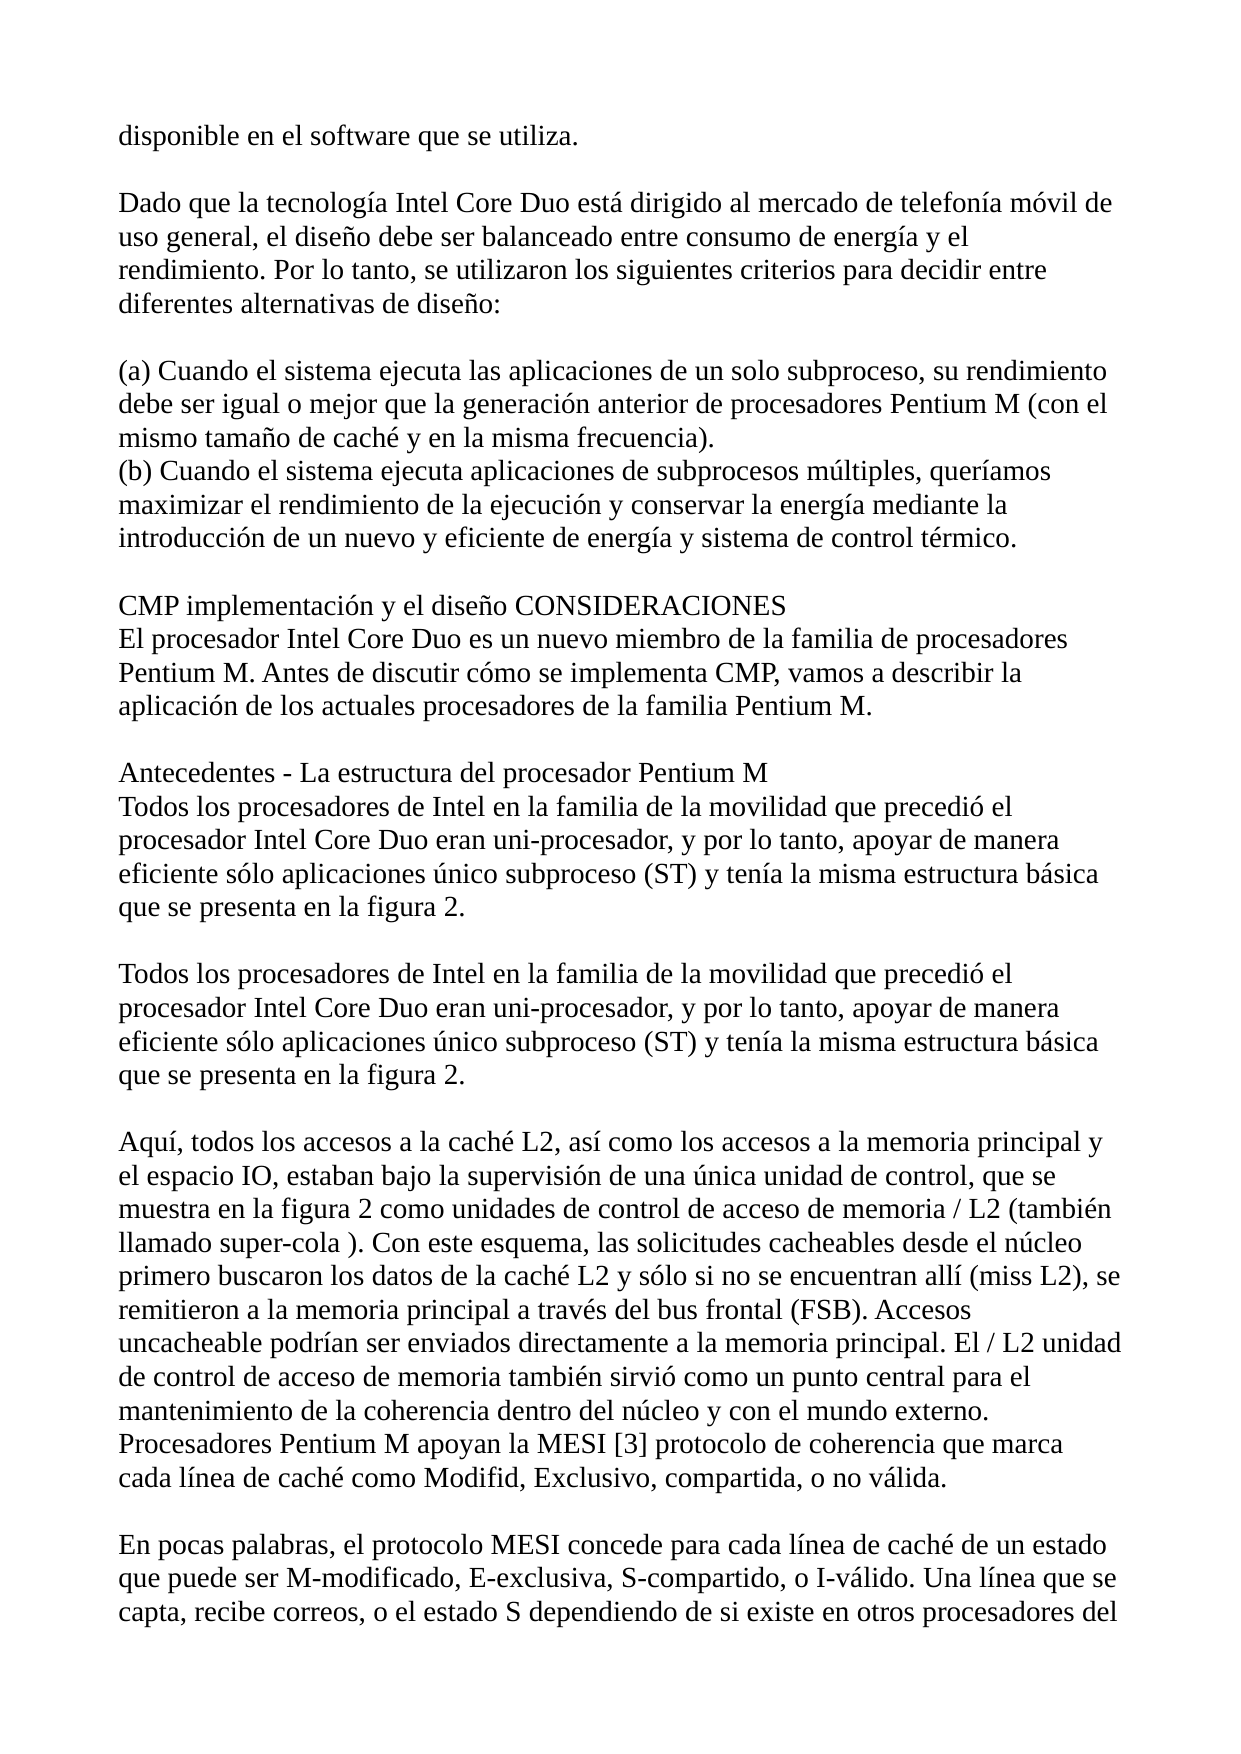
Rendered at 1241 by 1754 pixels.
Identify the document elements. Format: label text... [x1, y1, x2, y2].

text disponible en el software que se utiliza. [118, 118, 1122, 152]
text Aquí, todos los accesos a la caché L2, así como los accesos a la memoria principal y el espacio IO, estaban bajo la supervisión de una única unidad de control, que se muestra en la figura 2 como unidades de control de acceso de memoria / L2 (también llamado super-cola ). Con este esquema, las solicitudes cacheables desde el núcleo primero buscaron los datos de la caché L2 y sólo si no se encuentran allí (miss L2), se remitieron a la memoria principal a través del bus frontal (FSB). Accesos uncacheable podrían ser enviados directamente a la memoria principal. El / L2 unidad de control de acceso de memoria también sirvió como un punto central para el mantenimiento de la coherencia dentro del núcleo y con el mundo externo. Procesadores Pentium M apoyan la MESI [3] protocolo de coherencia que marca cada línea de caché como Modifid, Exclusivo, compartida, o no válida. [118, 1124, 1122, 1493]
text Dado que la tecnología Intel Core Duo está dirigido al mercado de telefonía móvil de uso general, el diseño debe ser balanceado entre consumo de energía y el rendimiento. Por lo tanto, se utilizaron los siguientes criterios para decidir entre diferentes alternativas de diseño: [118, 185, 1122, 319]
text (b) Cuando el sistema ejecuta aplicaciones de subprocesos múltiples, queríamos maximizar el rendimiento de la ejecución y conservar la energía mediante la introducción de un nuevo y eficiente de energía y sistema de control térmico. [118, 453, 1122, 554]
text Todos los procesadores de Intel en la familia de la movilidad que precedió el procesador Intel Core Duo eran uni-procesador, y por lo tanto, apoyar de manera eficiente sólo aplicaciones único subproceso (ST) y tenía la misma estructura básica que se presenta en la figura 2. [118, 957, 1122, 1091]
text CMP implementación y el diseño CONSIDERACIONES [118, 588, 1122, 621]
text El procesador Intel Core Duo es un nuevo miembro de la familia de procesadores Pentium M. Antes de discutir cómo se implementa CMP, vamos a describir la aplicación de los actuales procesadores de la familia Pentium M. [118, 621, 1122, 722]
text Antecedentes - La estructura del procesador Pentium M [118, 755, 1122, 789]
text En pocas palabras, el protocolo MESI concede para cada línea de caché de un estado que puede ser M-modificado, E-exclusiva, S-compartido, o I-válido. Una línea que se capta, recibe correos, o el estado S dependiendo de si existe en otros procesadores del [118, 1527, 1122, 1627]
text Todos los procesadores de Intel en la familia de la movilidad que precedió el procesador Intel Core Duo eran uni-procesador, y por lo tanto, apoyar de manera eficiente sólo aplicaciones único subproceso (ST) y tenía la misma estructura básica que se presenta en la figura 2. [118, 789, 1122, 923]
text (a) Cuando el sistema ejecuta las aplicaciones de un solo subproceso, su rendimiento debe ser igual o mejor que la generación anterior de procesadores Pentium M (con el mismo tamaño de caché y en la misma frecuencia). [118, 353, 1122, 453]
